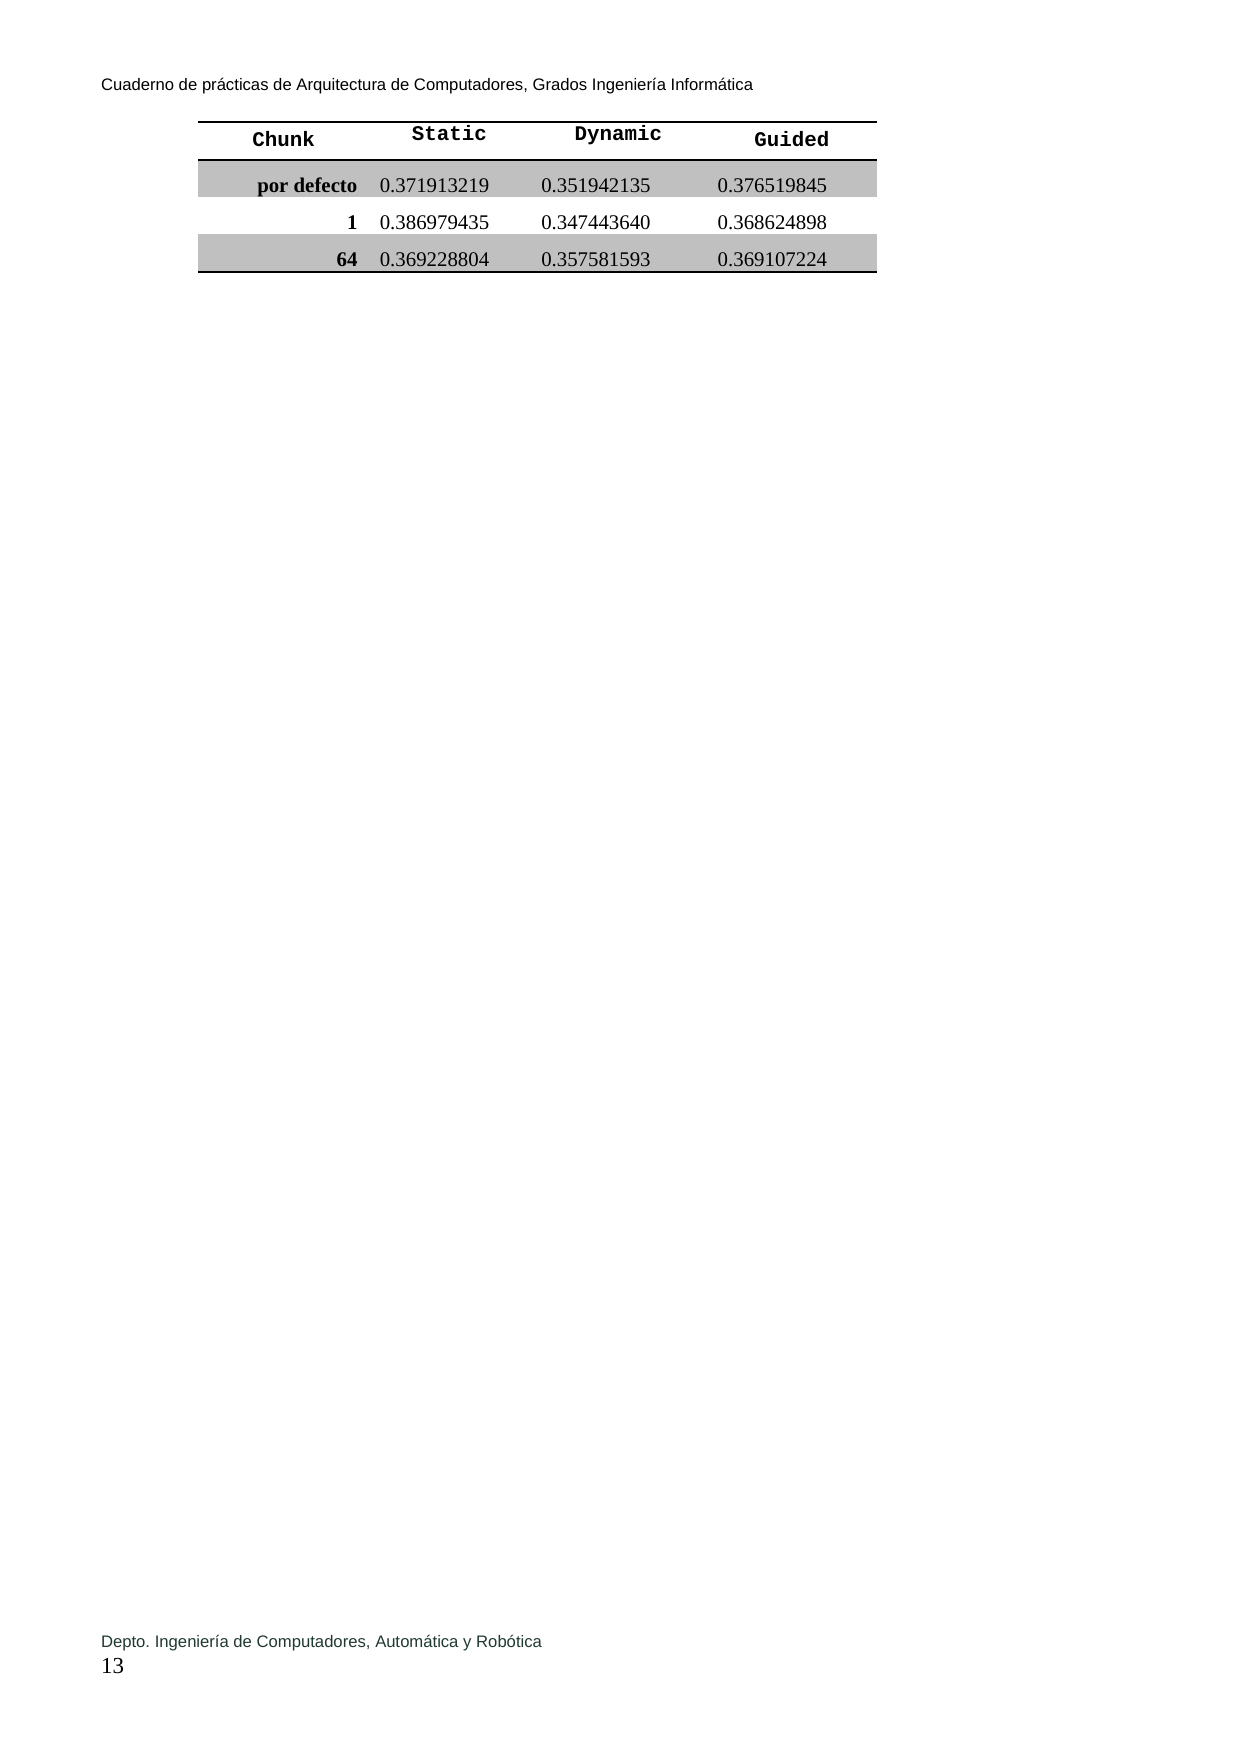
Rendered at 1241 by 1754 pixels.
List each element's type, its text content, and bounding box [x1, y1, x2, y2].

table_header Static [368, 123, 530, 159]
table_header Guided [706, 123, 877, 159]
table_cell 0.368624898 [706, 198, 877, 234]
table_cell 0.357581593 [530, 234, 706, 271]
table_cell 1 [198, 198, 368, 234]
table_header Chunk [198, 123, 368, 159]
table_cell 64 [198, 234, 368, 271]
table_cell 0.347443640 [530, 198, 706, 234]
table_cell por defecto [198, 161, 368, 197]
table_header Dynamic [530, 123, 706, 159]
table_cell 0.369228804 [368, 234, 530, 271]
table_cell 0.369107224 [706, 234, 877, 271]
table_cell 0.371913219 [368, 161, 530, 197]
table_cell 0.351942135 [530, 161, 706, 197]
table_header [101, 121, 1129, 273]
table_cell 0.376519845 [706, 161, 877, 197]
table_cell 0.386979435 [368, 198, 530, 234]
